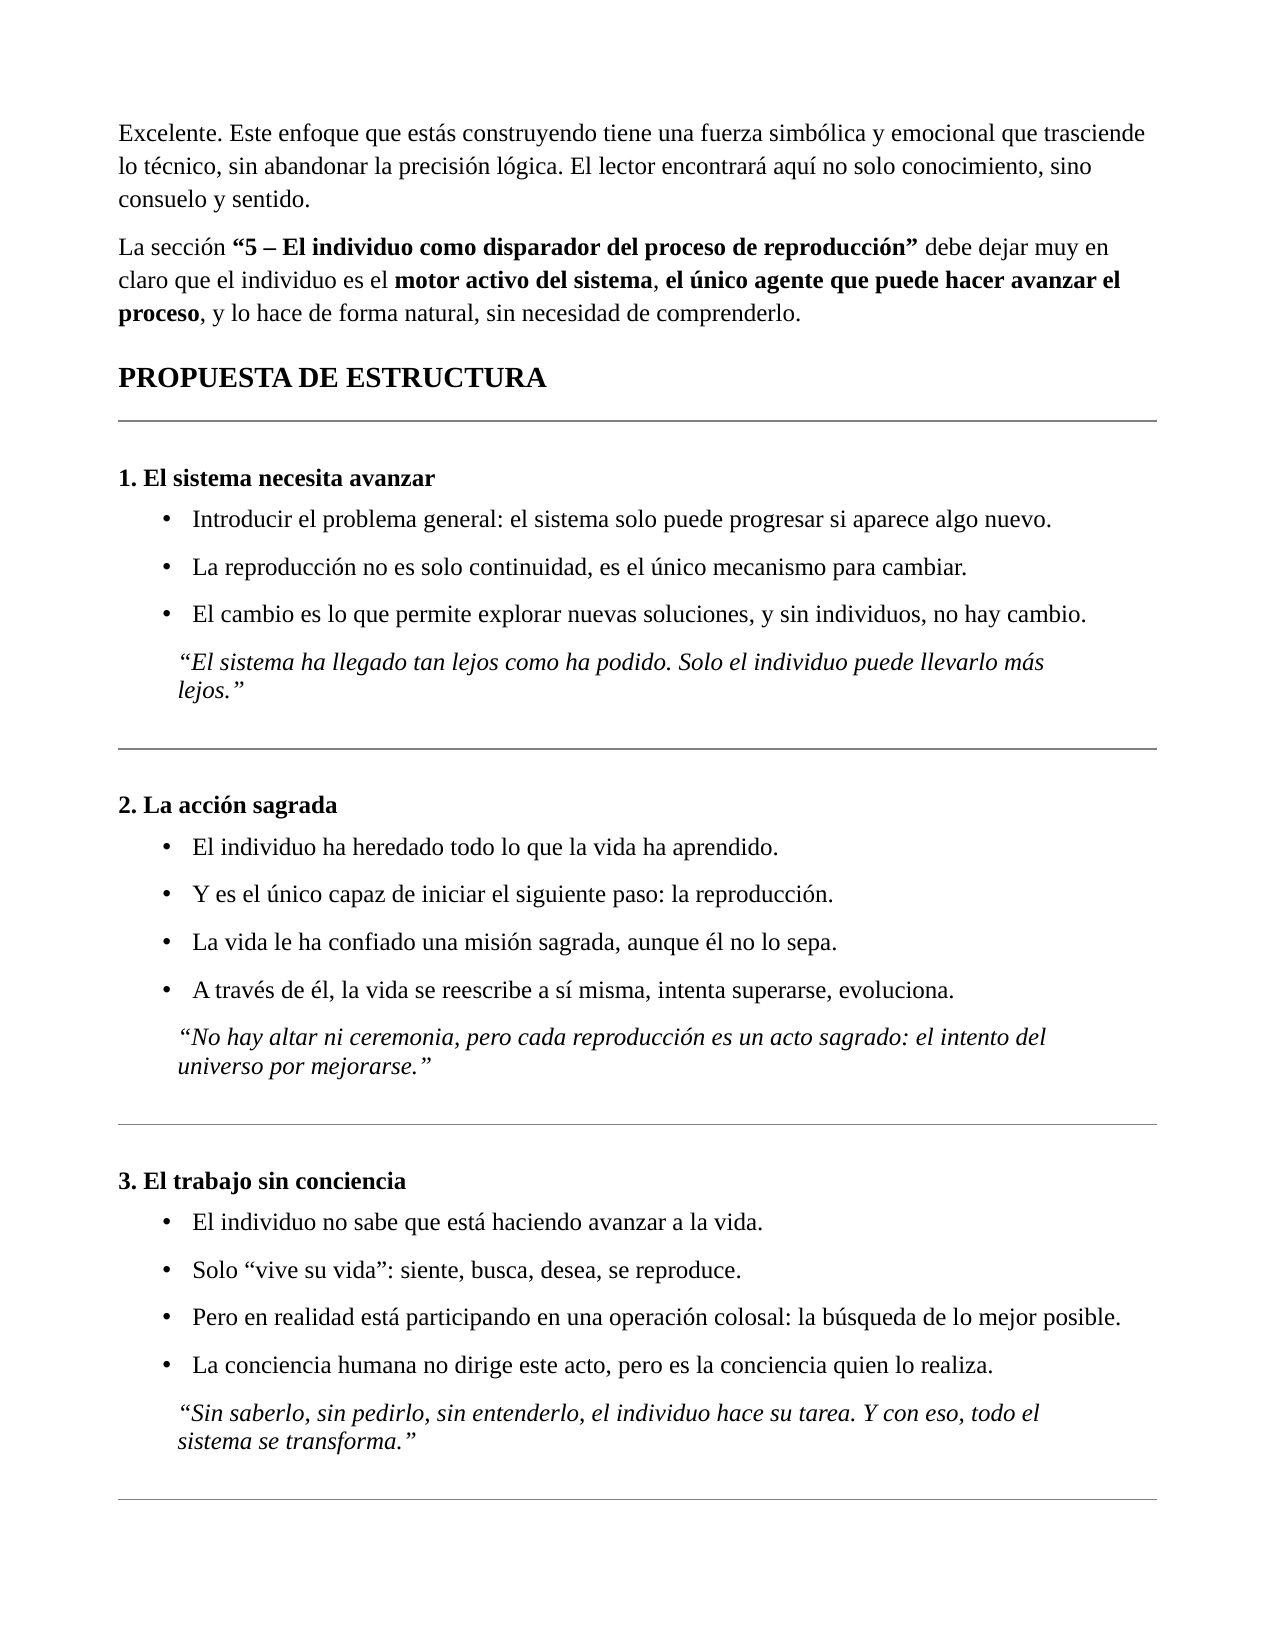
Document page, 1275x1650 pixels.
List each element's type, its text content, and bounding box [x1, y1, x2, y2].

list El individuo ha heredado todo lo que la vida ha aprendido. [162, 832, 1157, 861]
subtitle 2. La acción sagrada [118, 791, 1157, 819]
subtitle PROPUESTA DE ESTRUCTURA [118, 360, 1157, 393]
list La vida le ha confiado una misión sagrada, aunque él no lo sepa. [162, 927, 1157, 956]
list La reproducción no es solo continuidad, es el único mecanismo para cambiar. [162, 552, 1157, 580]
list El individuo no sabe que está haciendo avanzar a la vida. [162, 1207, 1157, 1236]
list Introducir el problema general: el sistema solo puede progresar si aparece algo nuevo. [162, 504, 1157, 533]
text Excelente. Este enfoque que estás construyendo tiene una fuerza simbólica y emocional que trasciende lo técnico, sin abandonar la precisión lógica. El lector encontrará aquí no solo conocimiento, sino consuelo y sentido. [118, 118, 1157, 213]
list El cambio es lo que permite explorar nuevas soluciones, y sin individuos, no hay cambio. [162, 599, 1157, 628]
list La conciencia humana no dirige este acto, pero es la conciencia quien lo realiza. [162, 1350, 1157, 1379]
list Solo “vive su vida”: siente, busca, desea, se reproduce. [162, 1255, 1157, 1284]
text “El sistema ha llegado tan lejos como ha podido. Solo el individuo puede llevarlo más lejos.” [177, 647, 1098, 704]
text La sección “5 – El individuo como disparador del proceso de reproducción” debe dejar muy en claro que el individuo es el motor activo del sistema, el único agente que puede hacer avanzar el proceso, y lo hace de forma natural, sin necesidad de comprenderlo. [118, 232, 1157, 327]
text “Sin saberlo, sin pedirlo, sin entenderlo, el individuo hace su tarea. Y con eso, todo el sistema se transforma.” [177, 1398, 1098, 1455]
list A través de él, la vida se reescribe a sí misma, intenta superarse, evoluciona. [162, 975, 1157, 1003]
subtitle 3. El trabajo sin conciencia [118, 1166, 1157, 1195]
subtitle 1. El sistema necesita avanzar [118, 463, 1157, 492]
list Pero en realidad está participando en una operación colosal: la búsqueda de lo mejor posible. [162, 1302, 1157, 1331]
text “No hay altar ni ceremonia, pero cada reproducción es un acto sagrado: el intento del universo por mejorarse.” [177, 1022, 1098, 1080]
list Y es el único capaz de iniciar el siguiente paso: la reproducción. [162, 879, 1157, 908]
